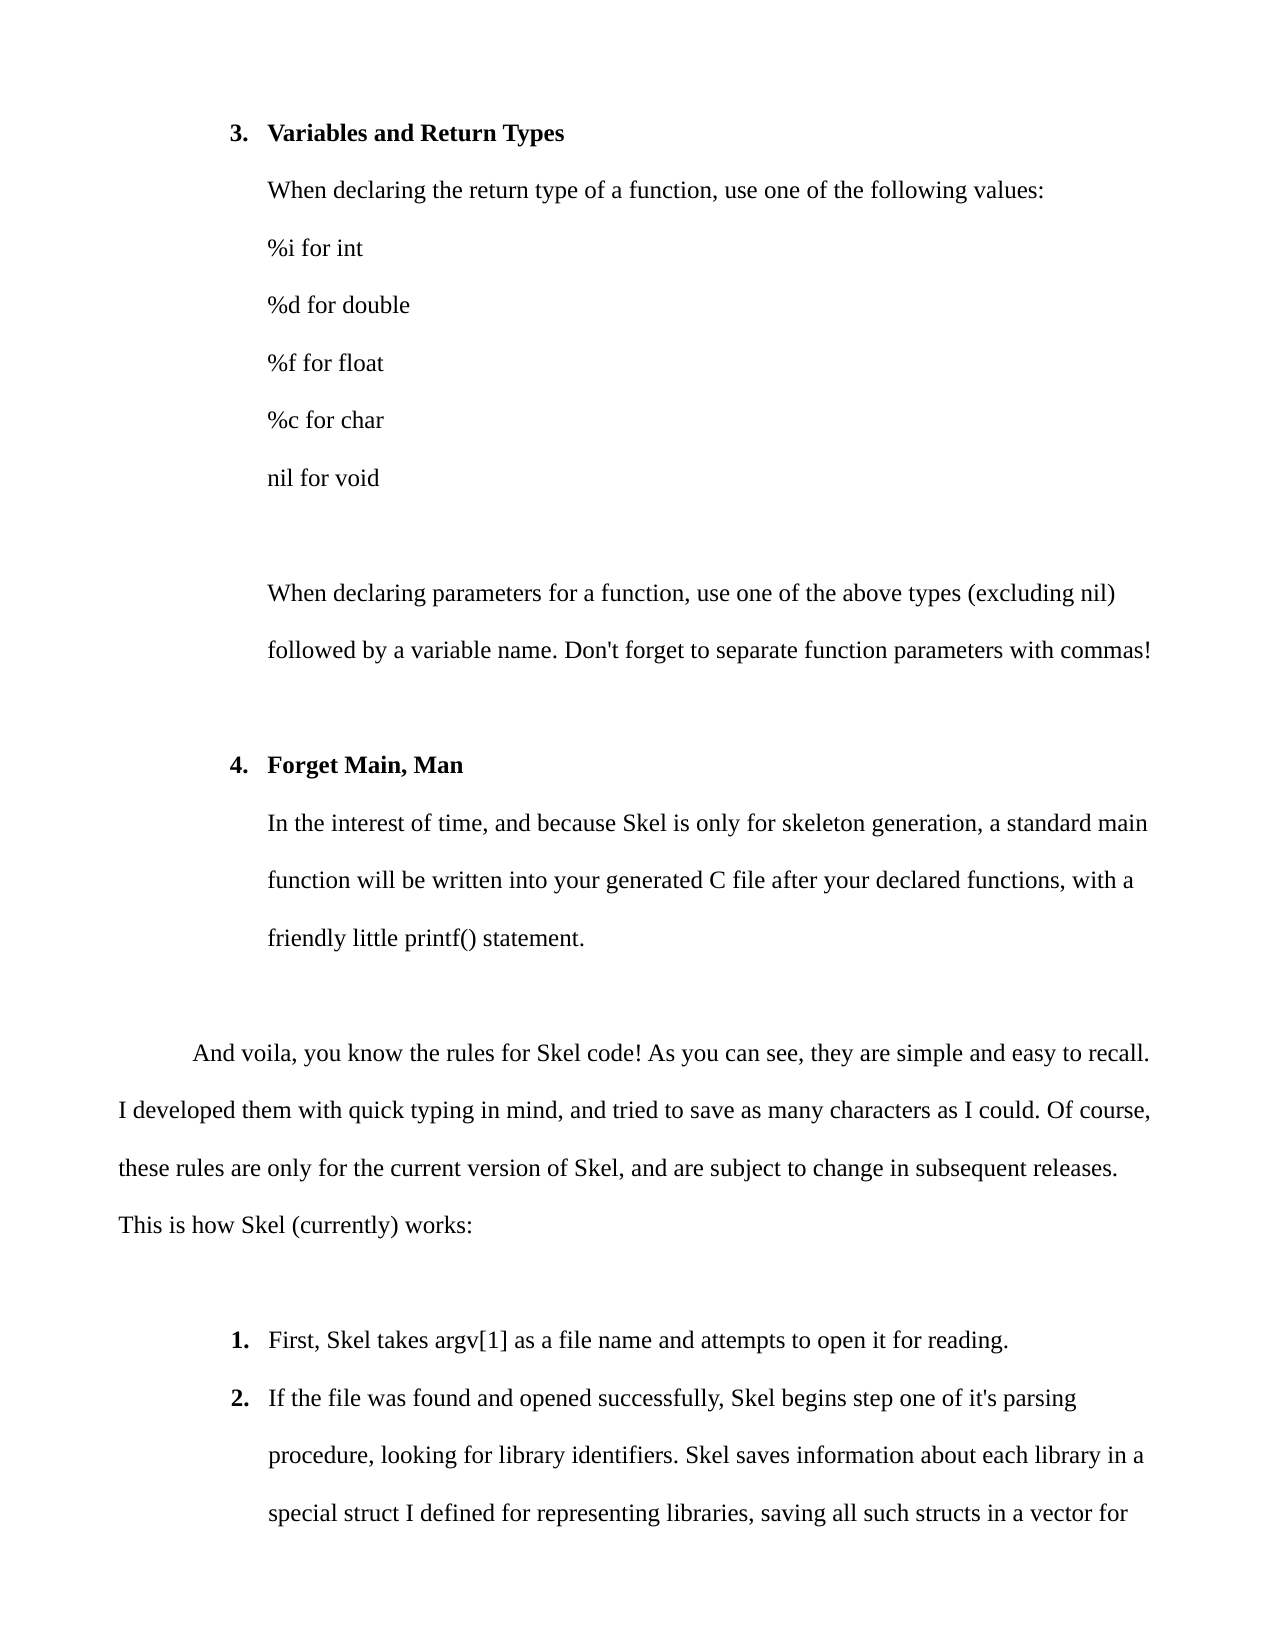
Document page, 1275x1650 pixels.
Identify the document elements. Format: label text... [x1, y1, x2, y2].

list If the file was found and opened successfully, Skel begins step one of it's parsing procedure, looking for library identifiers. Skel saves information about each library in a special struct I defined for representing libraries, saving all such structs in a vector for [231, 1383, 1157, 1527]
list Forget Main, Man In the interest of time, and because Skel is only for skeleton generation, a standard main function will be written into your generated C file after your declared functions, with a friendly little printf() statement. [229, 751, 1157, 952]
text This is how Skel (currently) works: [118, 1211, 1157, 1239]
list First, Skel takes argv[1] as a file name and attempts to open it for reading. [231, 1326, 1157, 1354]
text And voila, you know the rules for Skel code! As you can see, they are simple and easy to recall. I developed them with quick typing in mind, and tried to save as many characters as I could. Of course, these rules are only for the current version of Skel, and are subject to change in subsequent releases. [118, 1038, 1157, 1182]
list Variables and Return Types When declaring the return type of a function, use one of the following values: %i for int %d for double %f for float %c for char nil for void When declaring parameters for a function, use one of the above types (excluding nil) followed by a variable name. Don't forget to separate function parameters with commas! [229, 118, 1157, 664]
